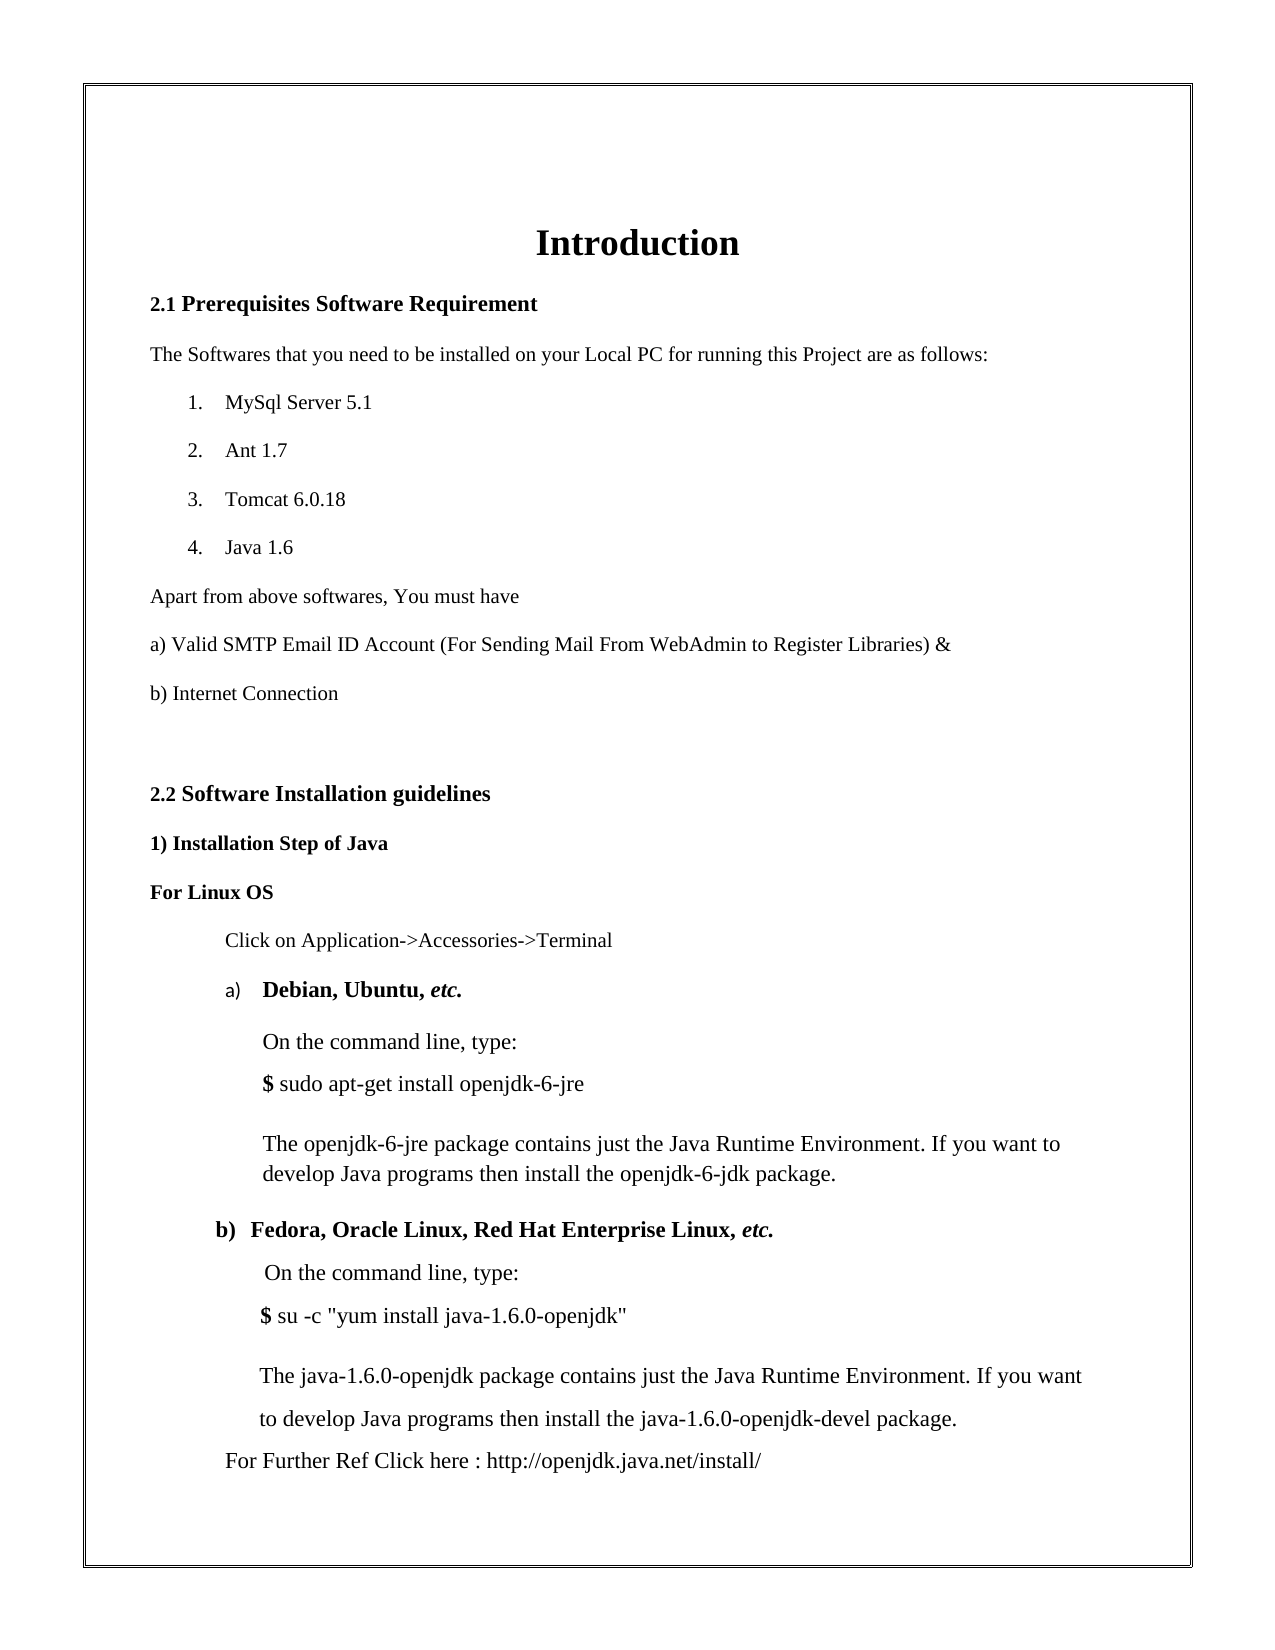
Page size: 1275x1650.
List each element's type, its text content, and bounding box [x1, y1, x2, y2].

text b) Internet Connection [150, 681, 1125, 705]
text The openjdk-6-jre package contains just the Java Runtime Environment. If you want to develop Java programs then install the openjdk-6-jdk package. [262, 1130, 1125, 1187]
text 1) Installation Step of Java [150, 831, 1125, 855]
text 2.2 Software Installation guidelines [150, 780, 1125, 806]
text For Linux OS [150, 879, 1125, 904]
subtitle b) Fedora, Oracle Linux, Red Hat Enterprise Linux, etc. [150, 1216, 1125, 1242]
text 2.1 Prerequisites Software Requirement [150, 291, 1125, 317]
text a) Valid SMTP Email ID Account (For Sending Mail From WebAdmin to Register Libraries) & [150, 632, 1125, 656]
text On the command line, type: [150, 1259, 1125, 1286]
list Java 1.6 [187, 535, 1125, 559]
text to develop Java programs then install the java-1.6.0-openjdk-devel package. [225, 1404, 1125, 1431]
text The java-1.6.0-openjdk package contains just the Java Runtime Environment. If you want [225, 1362, 1125, 1388]
list Tomcat 6.0.18 [187, 487, 1125, 511]
text $ sudo apt-get install openjdk-6-jre [262, 1071, 1066, 1097]
text $ su -c "yum install java-1.6.0-openjdk" [209, 1302, 1066, 1328]
text Apart from above softwares, You must have [150, 584, 1125, 608]
list Debian, Ubuntu, etc. [225, 976, 1125, 1003]
text Click on Application->Accessories->Terminal [150, 928, 1125, 952]
text Introduction [150, 220, 1125, 263]
list MySql Server 5.1 [187, 390, 1125, 414]
text For Further Ref Click here : http://openjdk.java.net/install/ [225, 1447, 1125, 1474]
list Ant 1.7 [187, 438, 1125, 462]
text The Softwares that you need to be installed on your Local PC for running this Project are as follows: [150, 342, 1125, 366]
text On the command line, type: [262, 1028, 1125, 1054]
